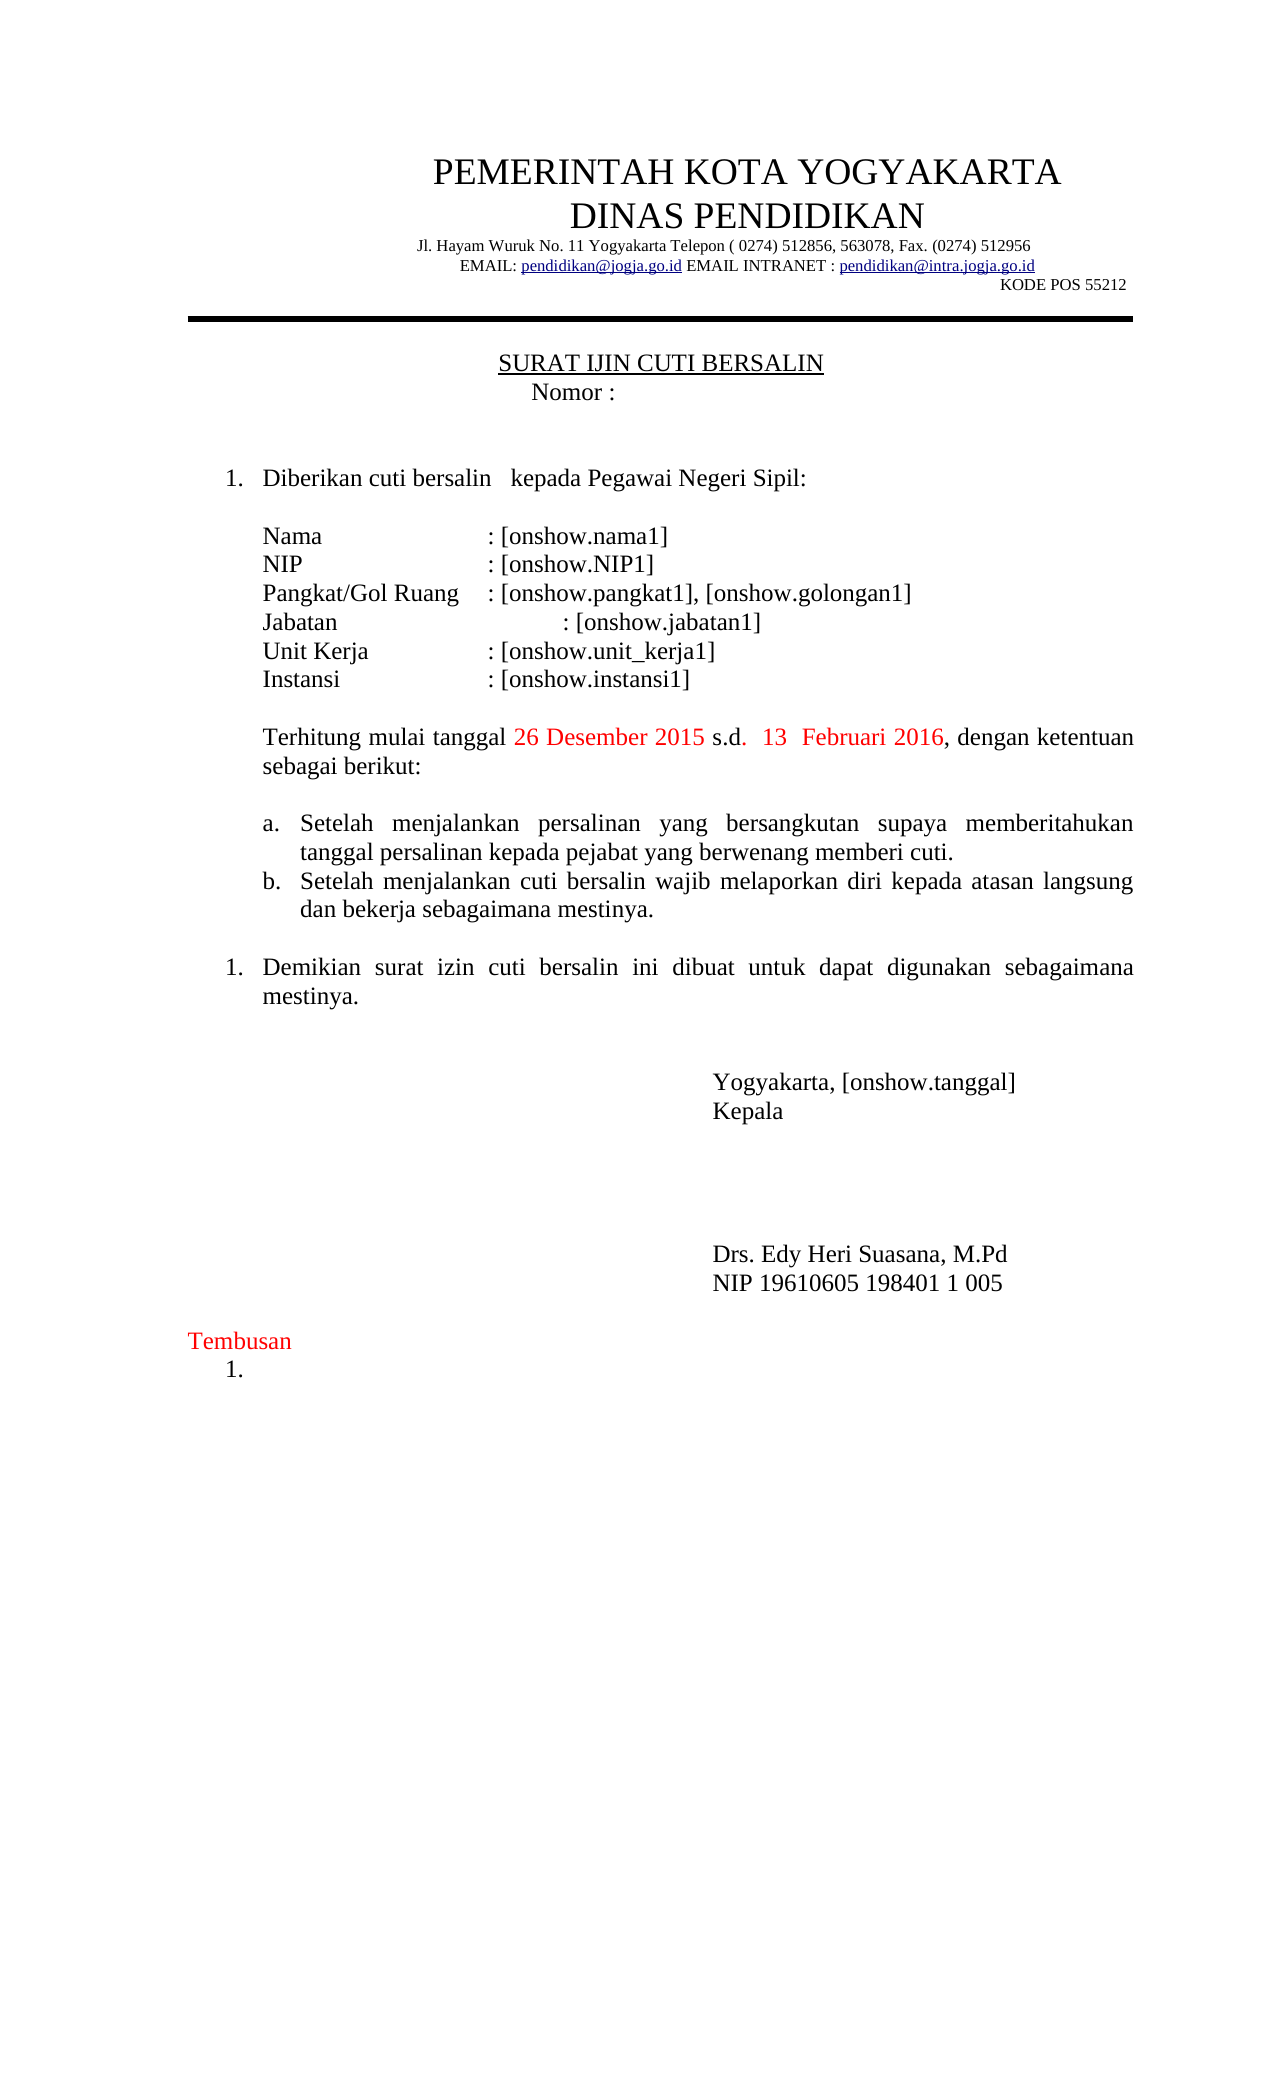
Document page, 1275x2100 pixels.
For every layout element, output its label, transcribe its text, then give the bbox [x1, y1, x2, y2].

text Drs. Edy Heri Suasana, M.Pd [712, 1239, 1134, 1268]
list Diberikan cuti bersalin kepada Pegawai Negeri Sipil: [225, 463, 1134, 492]
list Demikian surat izin cuti bersalin ini dibuat untuk dapat digunakan sebagaimana mestinya. [225, 952, 1134, 1009]
text Jabatan : [onshow.jabatan1] [262, 607, 1134, 636]
text Instansi : [onshow.instansi1] [187, 664, 1134, 693]
text Nomor : [187, 377, 1134, 406]
text Pangkat/Gol Ruang : [onshow.pangkat1], [onshow.golongan1] [262, 578, 1134, 607]
text NIP : [onshow.NIP1] [187, 549, 1134, 578]
text Unit Kerja : [onshow.unit_kerja1] [187, 636, 1134, 664]
text Tembusan [187, 1326, 1134, 1354]
text Kepala [187, 1096, 1134, 1124]
table_header [199, 150, 356, 316]
text Nama : [onshow.nama1] [187, 521, 1134, 549]
list Setelah menjalankan cuti bersalin wajib melaporkan diri kepada atasan langsung dan bekerja sebagaimana mestinya. [262, 866, 1134, 923]
list Setelah menjalankan persalinan yang bersangkutan supaya memberitahukan tanggal persalinan kepada pejabat yang berwenang memberi cuti. [262, 808, 1134, 866]
table_header PEMERINTAH KOTA YOGYAKARTA DINAS PENDIDIKAN Jl. Hayam Wuruk No. 11 Yogyakarta Telepon ( 0274) 512856, 563078, Fax. (0274) 512956 EMAIL: pendidikan@jogja.go.id EMAIL INTRANET : pendidikan@intra.jogja.go.id KODE POS 55212 [356, 150, 1138, 319]
text SURAT IJIN CUTI BERSALIN [187, 348, 1134, 377]
text NIP 19610605 198401 1 005 [637, 1268, 1134, 1297]
text Yogyakarta, [onshow.tanggal] [712, 1067, 1134, 1096]
text Terhitung mulai tanggal 26 Desember 2015 s.d. 13 Februari 2016, dengan ketentuan sebagai berikut: [262, 722, 1134, 779]
